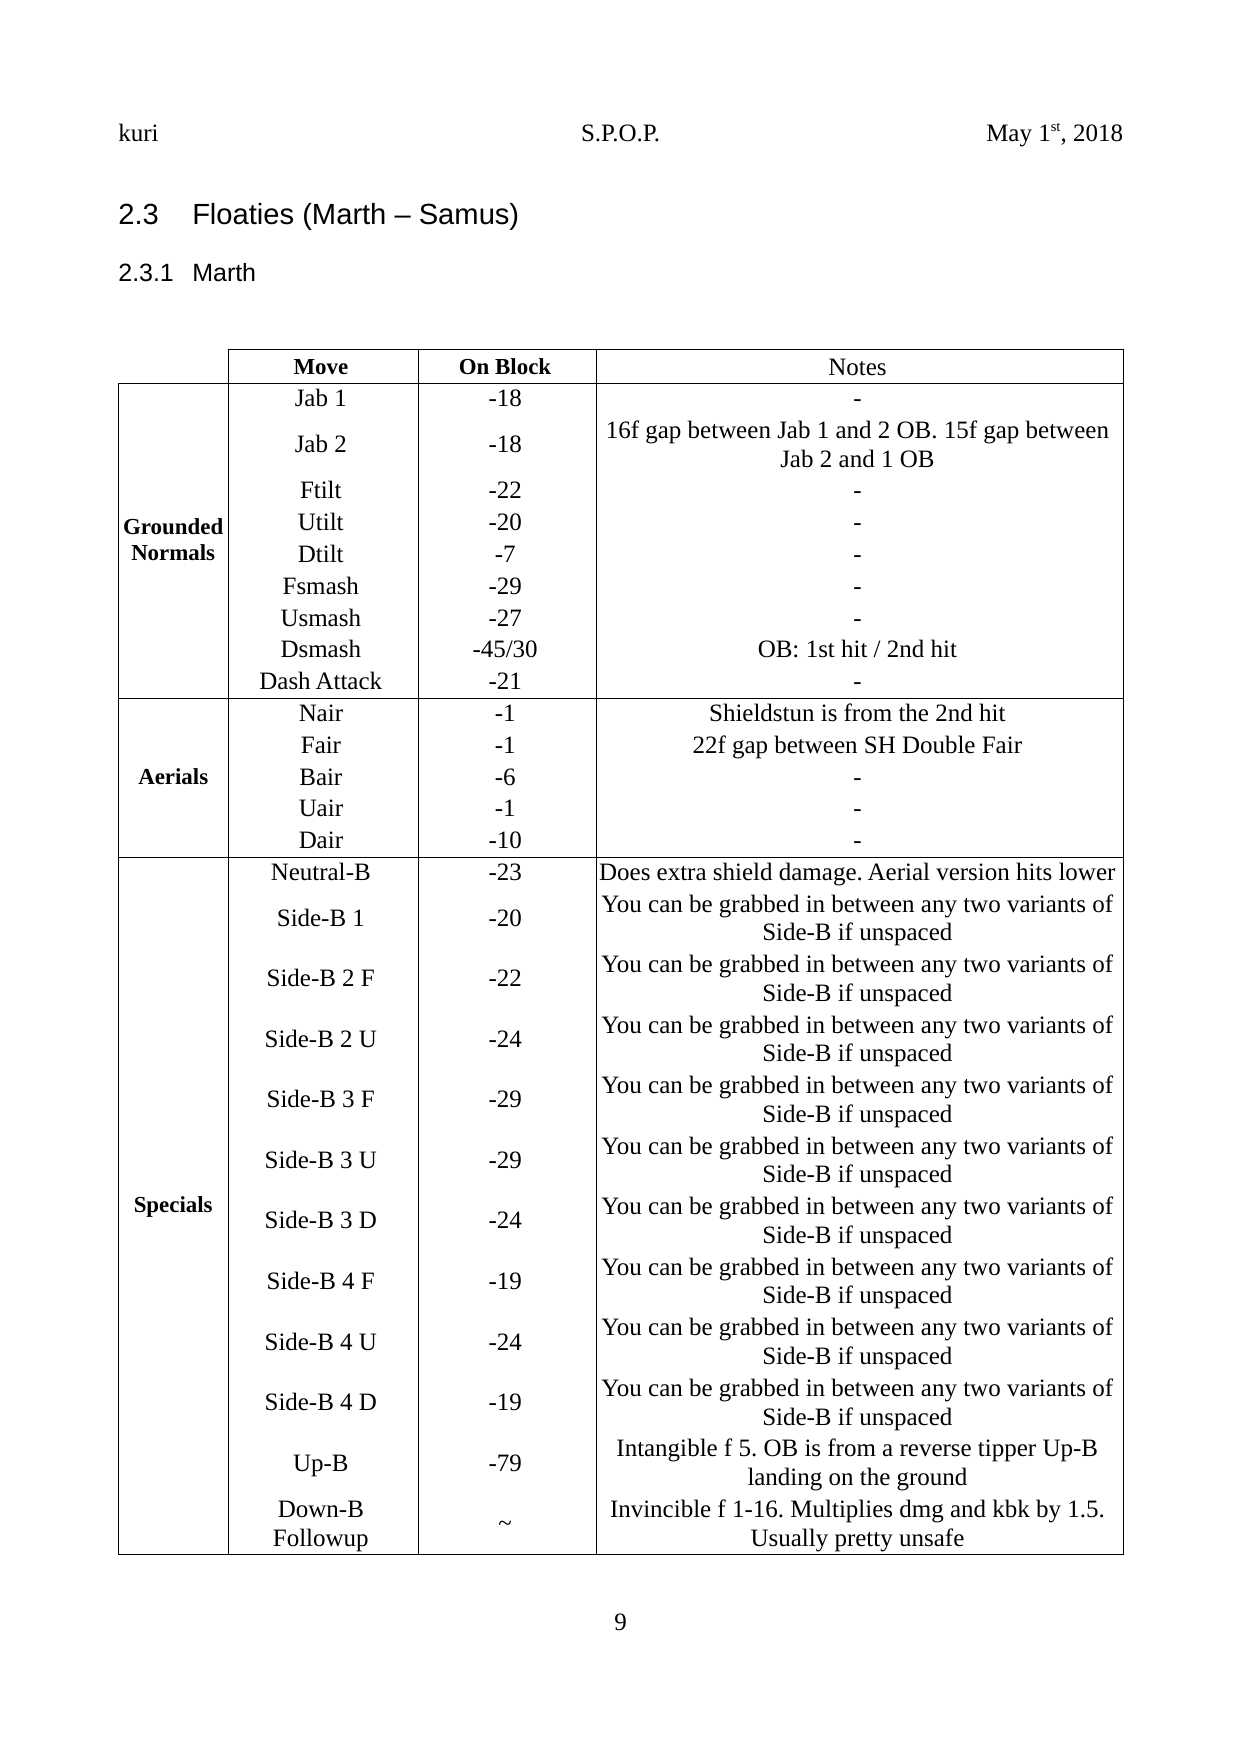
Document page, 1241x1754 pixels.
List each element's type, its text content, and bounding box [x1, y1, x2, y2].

table_cell -18 [419, 415, 596, 476]
table_cell -22 [419, 476, 596, 507]
table_cell - [597, 603, 1123, 634]
table_cell -79 [419, 1433, 596, 1494]
table_cell -1 [419, 793, 596, 825]
table_cell Usmash [229, 603, 418, 634]
table_cell - [597, 476, 1123, 507]
table_cell -1 [419, 730, 596, 761]
table_cell -19 [419, 1373, 596, 1433]
table_cell Side-B 4 U [229, 1312, 418, 1373]
table_cell -19 [419, 1252, 596, 1312]
table_cell -29 [419, 1070, 596, 1131]
table_cell Utilt [229, 507, 418, 539]
table_cell You can be grabbed in between any two variants of Side-B if unspaced [597, 1373, 1123, 1433]
table_cell Intangible f 5. OB is from a reverse tipper Up-B landing on the ground [597, 1433, 1123, 1494]
table_cell Does extra shield damage. Aerial version hits lower [597, 858, 1123, 888]
table_cell - [597, 761, 1123, 793]
table_cell Up-B [229, 1433, 418, 1494]
subtitle Floaties (Marth – Samus) [118, 197, 1123, 231]
table_cell -6 [419, 761, 596, 793]
table_cell Side-B 1 [229, 889, 418, 949]
table_cell Jab 2 [229, 415, 418, 476]
table_cell 16f gap between Jab 1 and 2 OB. 15f gap between Jab 2 and 1 OB [597, 415, 1123, 476]
table_cell Fair [229, 730, 418, 761]
table_cell Side-B 3 D [229, 1191, 418, 1252]
table_cell - [597, 507, 1123, 539]
table_cell - [597, 825, 1123, 857]
table_cell -7 [419, 539, 596, 571]
table_cell Side-B 4 F [229, 1252, 418, 1312]
table_cell -45/30 [419, 634, 596, 666]
table_cell -22 [419, 949, 596, 1009]
table_cell ~ [419, 1494, 596, 1554]
table_cell Side-B 2 F [229, 949, 418, 1009]
table_cell Jab 1 [229, 384, 418, 415]
table_cell -24 [419, 1010, 596, 1070]
table_cell Side-B 4 D [229, 1373, 418, 1433]
table_cell Specials [119, 858, 228, 1554]
table_cell Down-B Followup [229, 1494, 418, 1554]
table_cell You can be grabbed in between any two variants of Side-B if unspaced [597, 949, 1123, 1009]
table_cell Aerials [119, 699, 228, 857]
table_cell Dair [229, 825, 418, 857]
table_cell -20 [419, 889, 596, 949]
table_cell You can be grabbed in between any two variants of Side-B if unspaced [597, 1312, 1123, 1373]
subtitle Marth [118, 258, 1123, 287]
table_cell -29 [419, 571, 596, 603]
table_cell Side-B 3 F [229, 1070, 418, 1131]
table_cell -29 [419, 1131, 596, 1191]
table_cell Bair [229, 761, 418, 793]
table_cell - [597, 666, 1123, 698]
table_header [118, 349, 228, 383]
table_cell Shieldstun is from the 2nd hit [597, 699, 1123, 730]
table_cell -27 [419, 603, 596, 634]
table_cell You can be grabbed in between any two variants of Side-B if unspaced [597, 1252, 1123, 1312]
table_cell -24 [419, 1312, 596, 1373]
table_cell Fsmash [229, 571, 418, 603]
table_cell You can be grabbed in between any two variants of Side-B if unspaced [597, 1191, 1123, 1252]
table_cell Uair [229, 793, 418, 825]
table_header On Block [419, 350, 596, 383]
table_cell -18 [419, 384, 596, 415]
table_cell -24 [419, 1191, 596, 1252]
table_header Notes [597, 350, 1123, 383]
table_cell Dtilt [229, 539, 418, 571]
table_cell -1 [419, 699, 596, 730]
table_cell You can be grabbed in between any two variants of Side-B if unspaced [597, 1010, 1123, 1070]
table_cell You can be grabbed in between any two variants of Side-B if unspaced [597, 1131, 1123, 1191]
table_cell -20 [419, 507, 596, 539]
table_cell Ftilt [229, 476, 418, 507]
table_cell You can be grabbed in between any two variants of Side-B if unspaced [597, 889, 1123, 949]
table_cell Dash Attack [229, 666, 418, 698]
table_cell Grounded Normals [119, 384, 228, 698]
table_cell OB: 1st hit / 2nd hit [597, 634, 1123, 666]
table_cell Side-B 2 U [229, 1010, 418, 1070]
table_cell -10 [419, 825, 596, 857]
table_cell 22f gap between SH Double Fair [597, 730, 1123, 761]
table_cell -21 [419, 666, 596, 698]
table_cell - [597, 793, 1123, 825]
table_cell You can be grabbed in between any two variants of Side-B if unspaced [597, 1070, 1123, 1131]
table_cell Neutral-B [229, 858, 418, 888]
table_cell - [597, 539, 1123, 571]
table_cell -23 [419, 858, 596, 888]
table_cell - [597, 571, 1123, 603]
table_cell Invincible f 1-16. Multiplies dmg and kbk by 1.5. Usually pretty unsafe [597, 1494, 1123, 1554]
table_cell - [597, 384, 1123, 415]
table_header Move [229, 350, 418, 383]
table_cell Side-B 3 U [229, 1131, 418, 1191]
table_cell Dsmash [229, 634, 418, 666]
table_cell Nair [229, 699, 418, 730]
